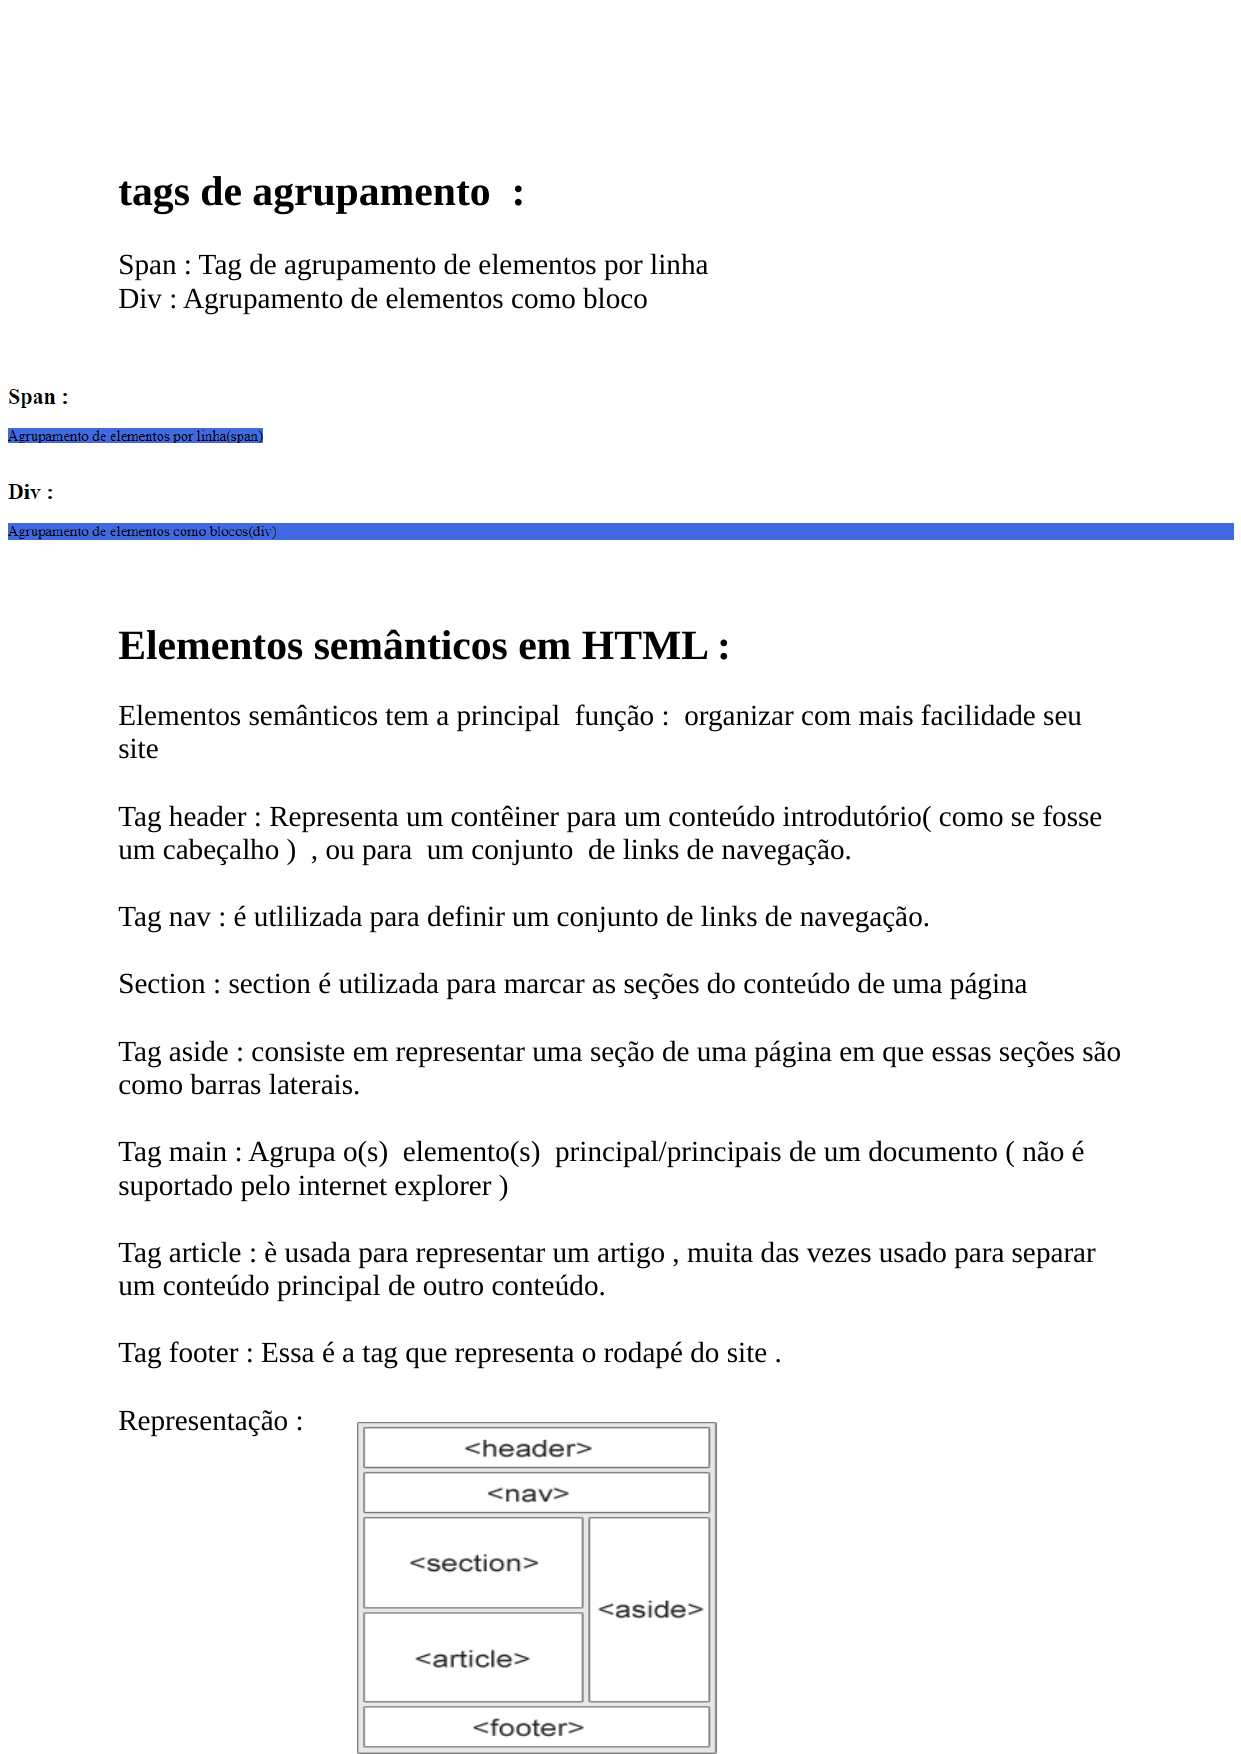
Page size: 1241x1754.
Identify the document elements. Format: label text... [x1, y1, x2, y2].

text Elementos semânticos tem a principal função : organizar com mais facilidade seu site [118, 698, 1122, 765]
text Elementos semânticos em HTML : [118, 620, 1122, 668]
text tags de agrupamento : [118, 166, 1122, 214]
text Tag footer : Essa é a tag que representa o rodapé do site . [118, 1336, 1122, 1369]
text Representação : [118, 1403, 1122, 1436]
picture [357, 1422, 717, 1754]
text Tag main : Agrupa o(s) elemento(s) principal/principais de um documento ( não é suportado pelo internet explorer ) [118, 1134, 1122, 1201]
text Tag aside : consiste em representar uma seção de uma página em que essas seções são como barras laterais. [118, 1034, 1122, 1101]
text Tag nav : é utlilizada para definir um conjunto de links de navegação. [118, 899, 1122, 933]
text Tag header : Representa um contêiner para um conteúdo introdutório( como se fosse um cabeçalho ) , ou para um conjunto de links de navegação. [118, 799, 1122, 866]
text Div : Agrupamento de elementos como bloco [118, 281, 1122, 314]
text Span : Tag de agrupamento de elementos por linha [118, 247, 1122, 281]
text Section : section é utilizada para marcar as seções do conteúdo de uma página [118, 966, 1122, 1000]
picture [0, 368, 1241, 554]
text Tag article : è usada para representar um artigo , muita das vezes usado para separar um conteúdo principal de outro conteúdo. [118, 1235, 1122, 1302]
